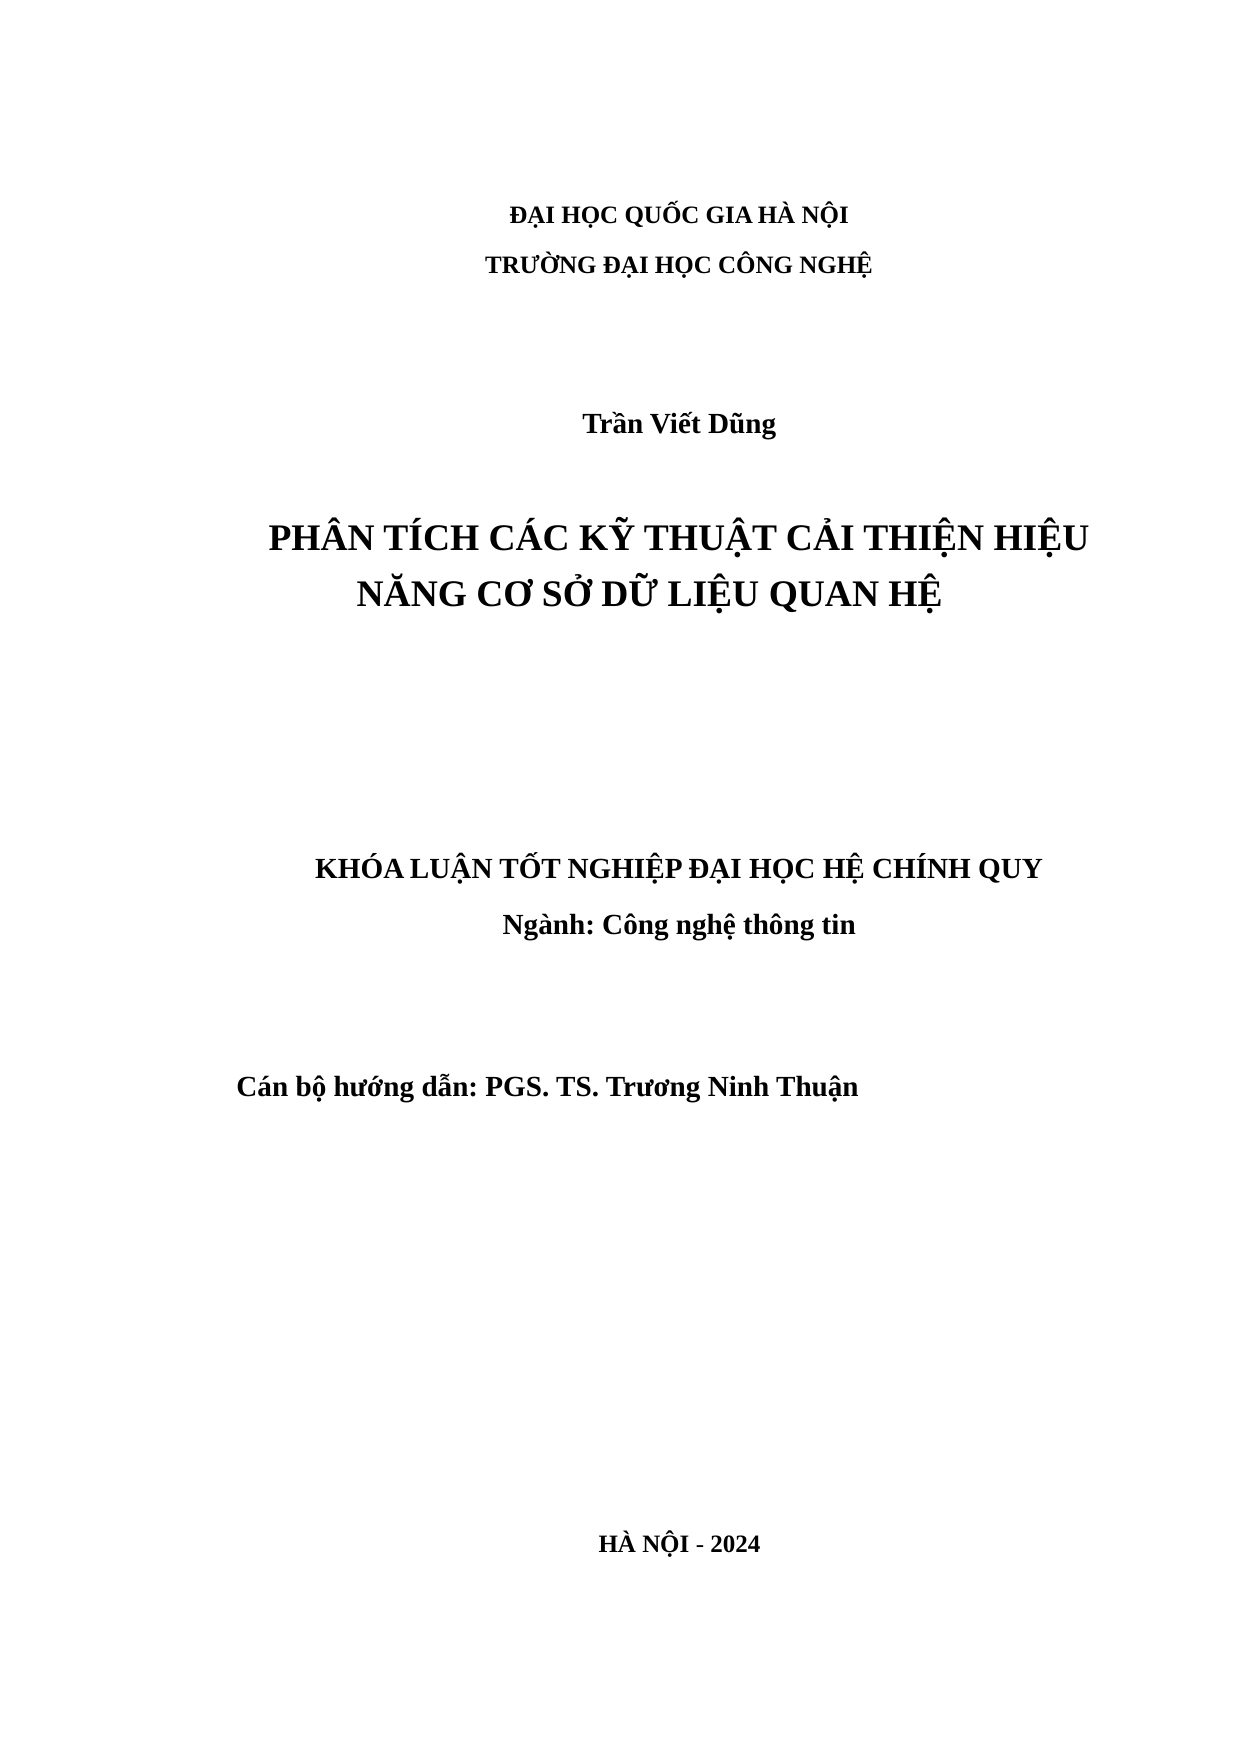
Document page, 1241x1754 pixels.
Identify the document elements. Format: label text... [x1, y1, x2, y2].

text ĐẠI HỌC QUỐC GIA HÀ NỘI [177, 201, 1122, 229]
text Ngành: Công nghệ thông tin [177, 907, 1122, 941]
text KHÓA LUẬN TỐT NGHIỆP ĐẠI HỌC HỆ CHÍNH QUY [177, 851, 1122, 885]
text Trần Viết Dũng [177, 406, 1122, 439]
text TRƯỜNG ĐẠI HỌC CÔNG NGHỆ [177, 250, 1122, 279]
text Cán bộ hướng dẫn: PGS. TS. Trương Ninh Thuận [177, 1069, 1122, 1103]
text PHÂN TÍCH CÁC KỸ THUẬT CẢI THIỆN HIỆU NĂNG CƠ SỞ DỮ LIỆU QUAN HỆ [177, 515, 1122, 614]
text HÀ NỘI - 2024 [177, 1529, 1122, 1558]
